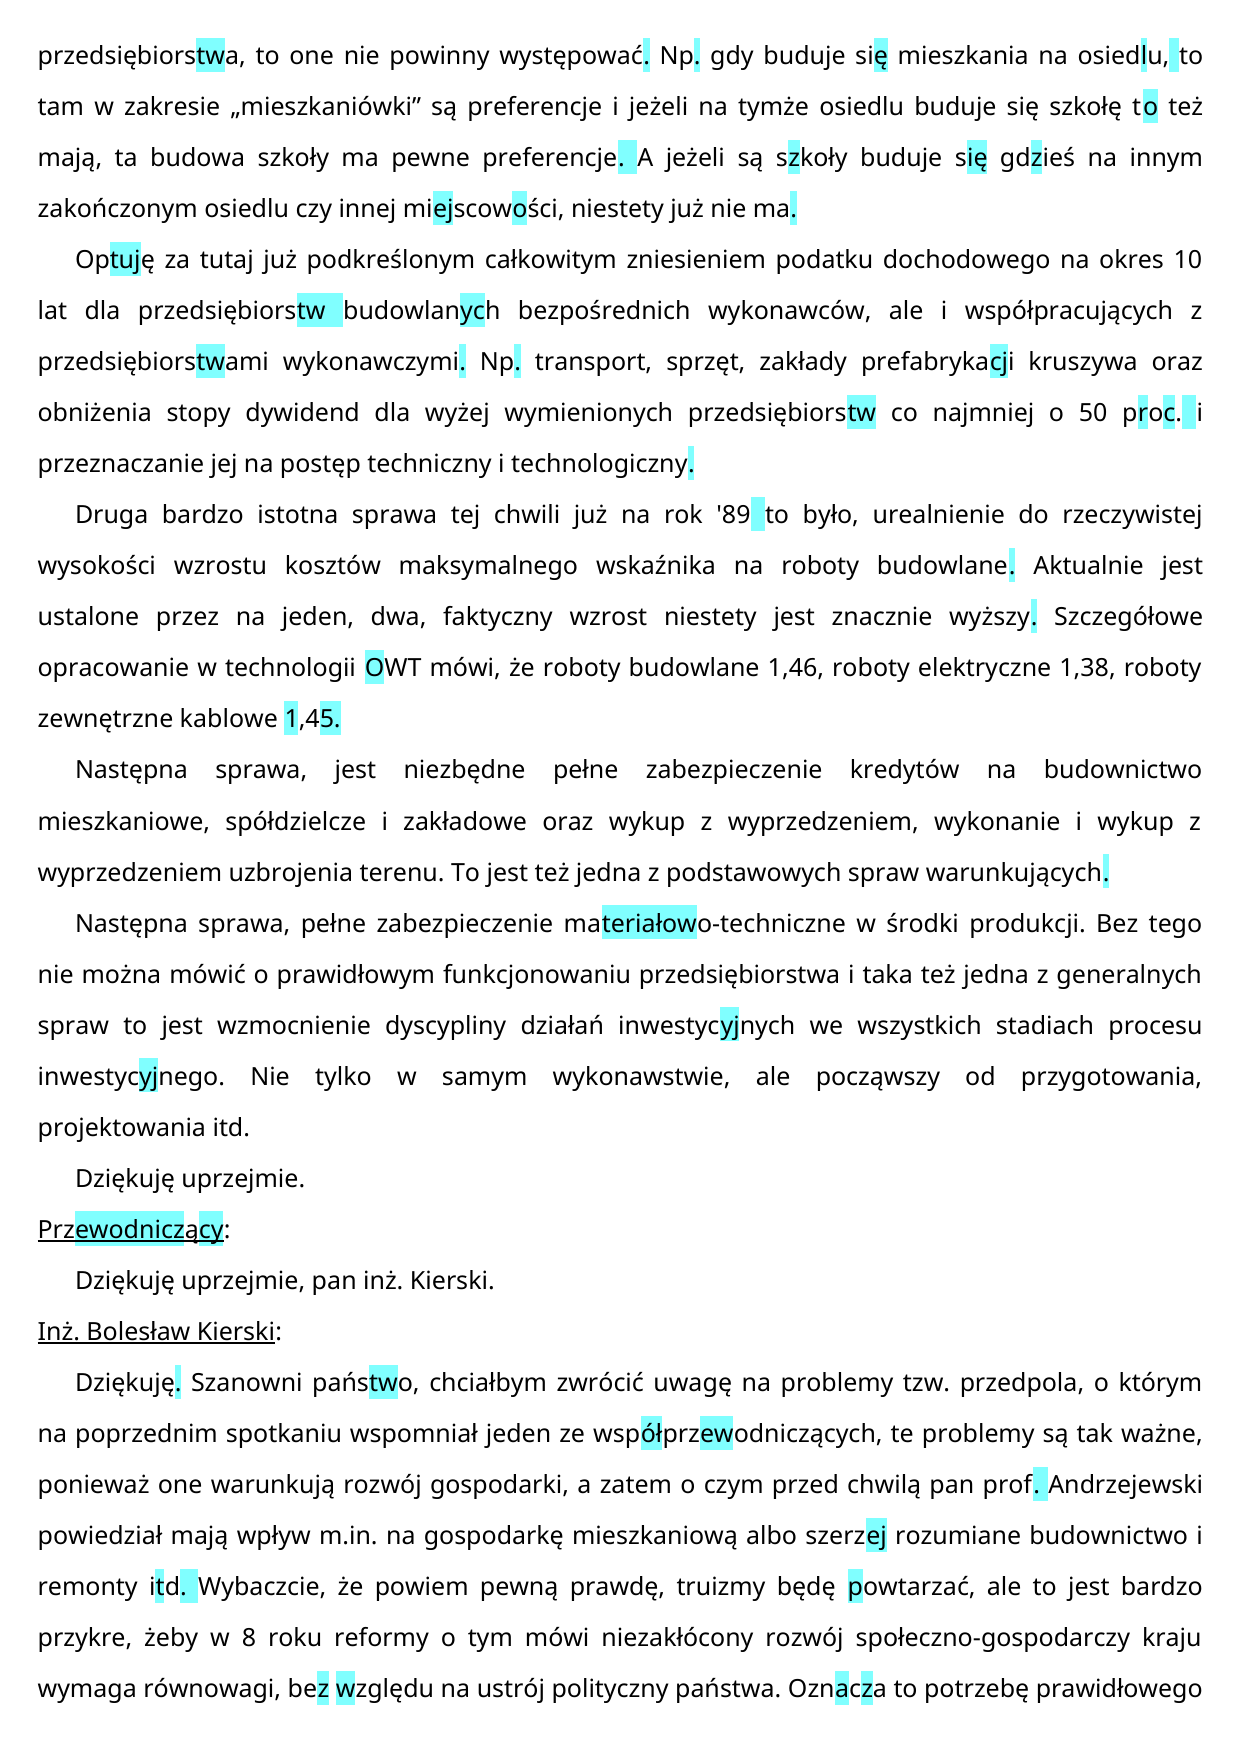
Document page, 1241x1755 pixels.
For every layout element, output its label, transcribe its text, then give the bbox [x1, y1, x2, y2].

text Następna sprawa, jest niezbędne pełne zabezpieczenie kredytów na budownictwo mieszkaniowe, spółdzielcze i zakładowe oraz wykup z wyprzedzeniem, wykonanie i wykup z wyprzedzeniem uzbrojenia terenu. To jest też jedna z podstawowych spraw warunkujących. [37, 752, 1203, 888]
text Dziękuję uprzejmie. [37, 1160, 1203, 1194]
text Inż. Bolesław Kierski: [37, 1313, 1203, 1348]
text Druga bardzo istotna sprawa tej chwili już na rok '89 to było, urealnienie do rzeczywistej wysokości wzrostu kosztów maksymalnego wskaźnika na roboty budowlane. Aktualnie jest ustalone przez na jeden, dwa, faktyczny wzrost niestety jest znacznie wyższy. Szczegółowe opracowanie w technologii OWT mówi, że roboty budowlane 1,46, roboty elektryczne 1,38, roboty zewnętrzne kablowe 1,45. [37, 497, 1203, 735]
text Dziękuję. Szanowni państwo, chciałbym zwrócić uwagę na problemy tzw. przedpola, o którym na poprzednim spotkaniu wspomniał jeden ze współprzewodniczących, te problemy są tak ważne, ponieważ one warunkują rozwój gospodarki, a zatem o czym przed chwilą pan prof. Andrzejewski powiedział mają wpływ m.in. na gospodarkę mieszkaniową albo szerzej rozumiane budownictwo i remonty itd. Wybaczcie, że powiem pewną prawdę, truizmy będę powtarzać, ale to jest bardzo przykre, żeby w 8 roku reformy o tym mówi niezakłócony rozwój społeczno-gospodarczy kraju wymaga równowagi, bez względu na ustrój polityczny państwa. Oznacza to potrzebę prawidłowego [37, 1364, 1203, 1705]
text Optuję za tutaj już podkreślonym całkowitym zniesieniem podatku dochodowego na okres 10 lat dla przedsiębiorstw budowlanych bezpośrednich wykonawców, ale i współpracujących z przedsiębiorstwami wykonawczymi. Np. transport, sprzęt, zakłady prefabrykacji kruszywa oraz obniżenia stopy dywidend dla wyżej wymienionych przedsiębiorstw co najmniej o 50 proc. i przeznaczanie jej na postęp techniczny i technologiczny. [37, 242, 1203, 480]
text Następna sprawa, pełne zabezpieczenie materiałowo-techniczne w środki produkcji. Bez tego nie można mówić o prawidłowym funkcjonowaniu przedsiębiorstwa i taka też jedna z generalnych spraw to jest wzmocnienie dyscypliny działań inwestycyjnych we wszystkich stadiach procesu inwestycyjnego. Nie tylko w samym wykonawstwie, ale począwszy od przygotowania, projektowania itd. [37, 905, 1203, 1143]
text przedsiębiorstwa, to one nie powinny występować. Np. gdy buduje się mieszkania na osiedlu, to tam w zakresie „mieszkaniówki” są preferencje i jeżeli na tymże osiedlu buduje się szkołę to też mają, ta budowa szkoły ma pewne preferencje. A jeżeli są szkoły buduje się gdzieś na innym zakończonym osiedlu czy innej miejscowości, niestety już nie ma. [37, 37, 1203, 225]
text Dziękuję uprzejmie, pan inż. Kierski. [37, 1262, 1203, 1297]
text Przewodniczący: [37, 1211, 1203, 1246]
